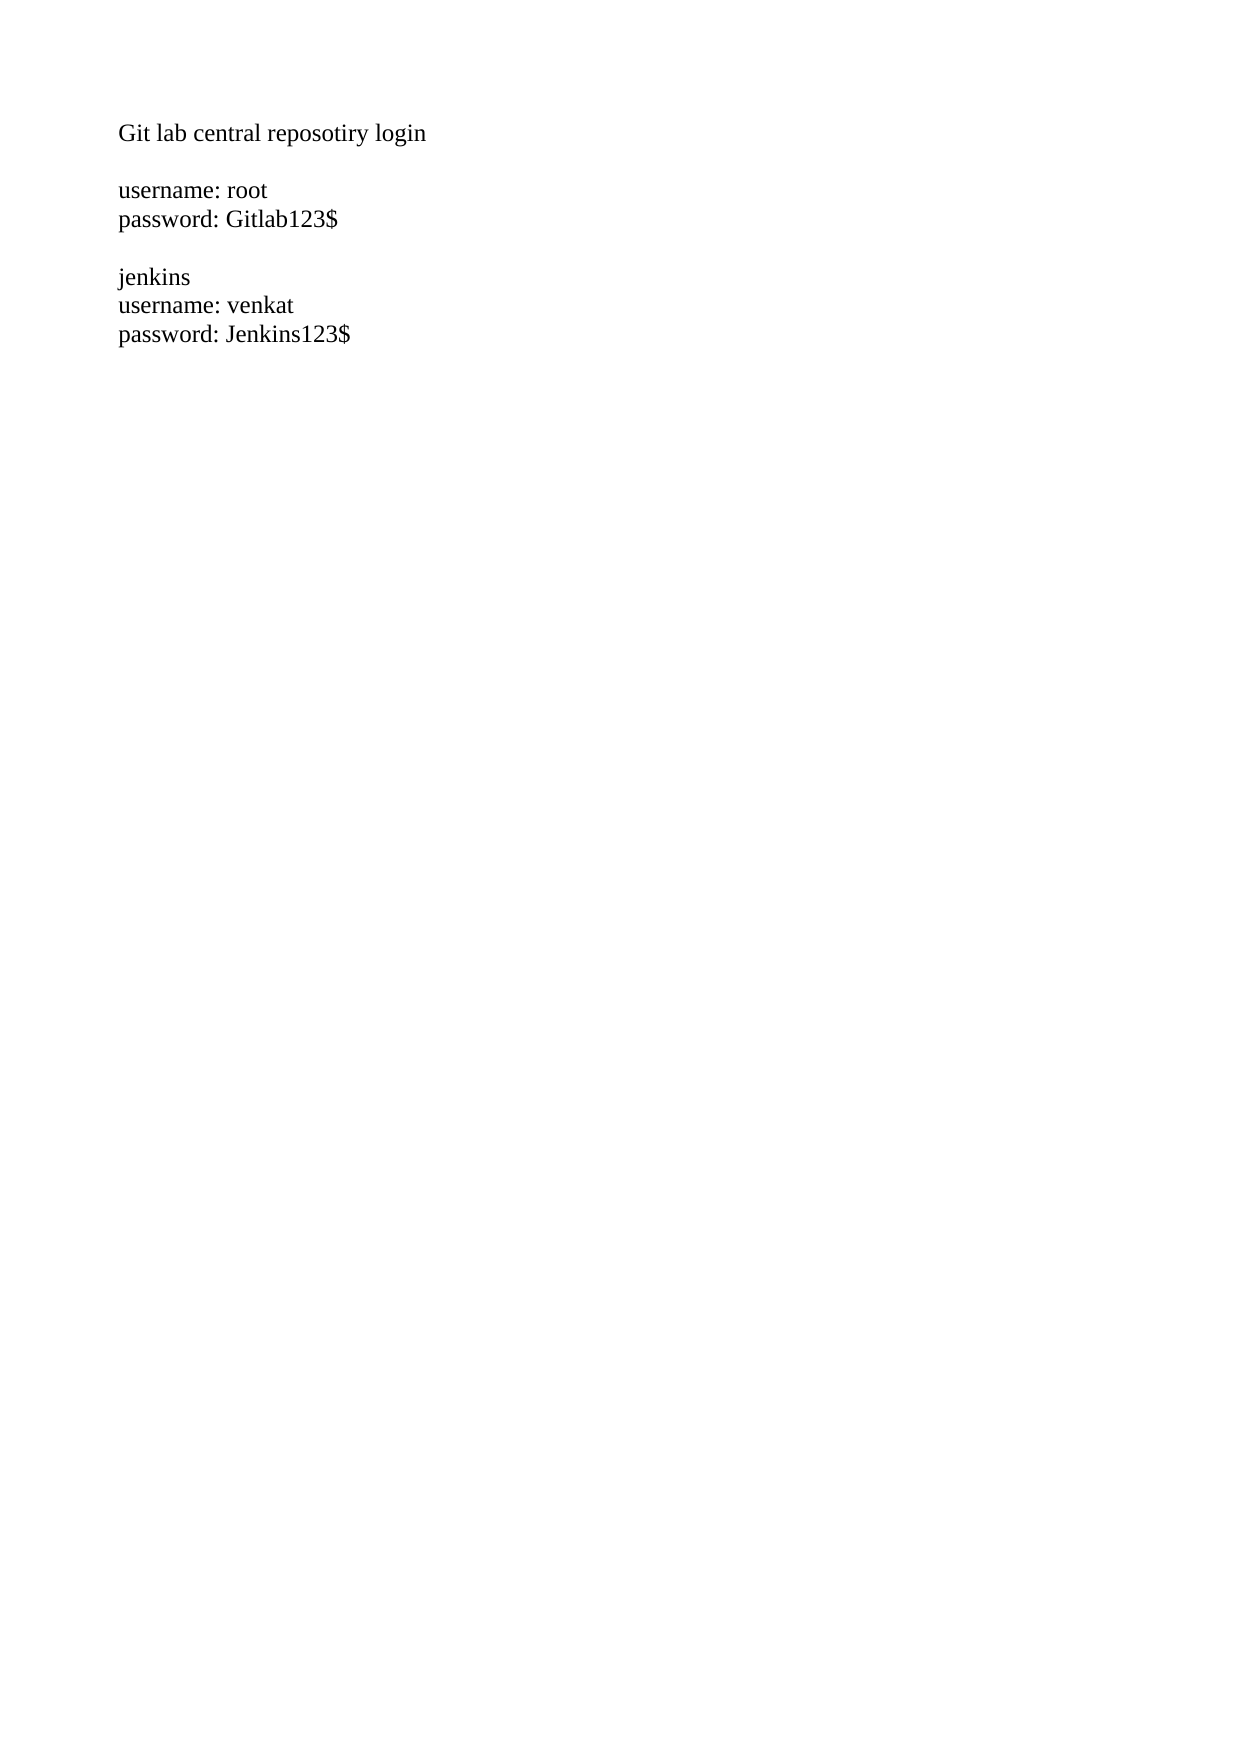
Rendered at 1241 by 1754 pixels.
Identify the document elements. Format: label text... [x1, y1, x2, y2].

text password: Jenkins123$ [118, 319, 1122, 348]
text jenkins [118, 262, 1122, 291]
text username: root [118, 176, 1122, 204]
text Git lab central reposotiry login [118, 118, 1122, 147]
text username: venkat [118, 291, 1122, 319]
text password: Gitlab123$ [118, 204, 1122, 233]
